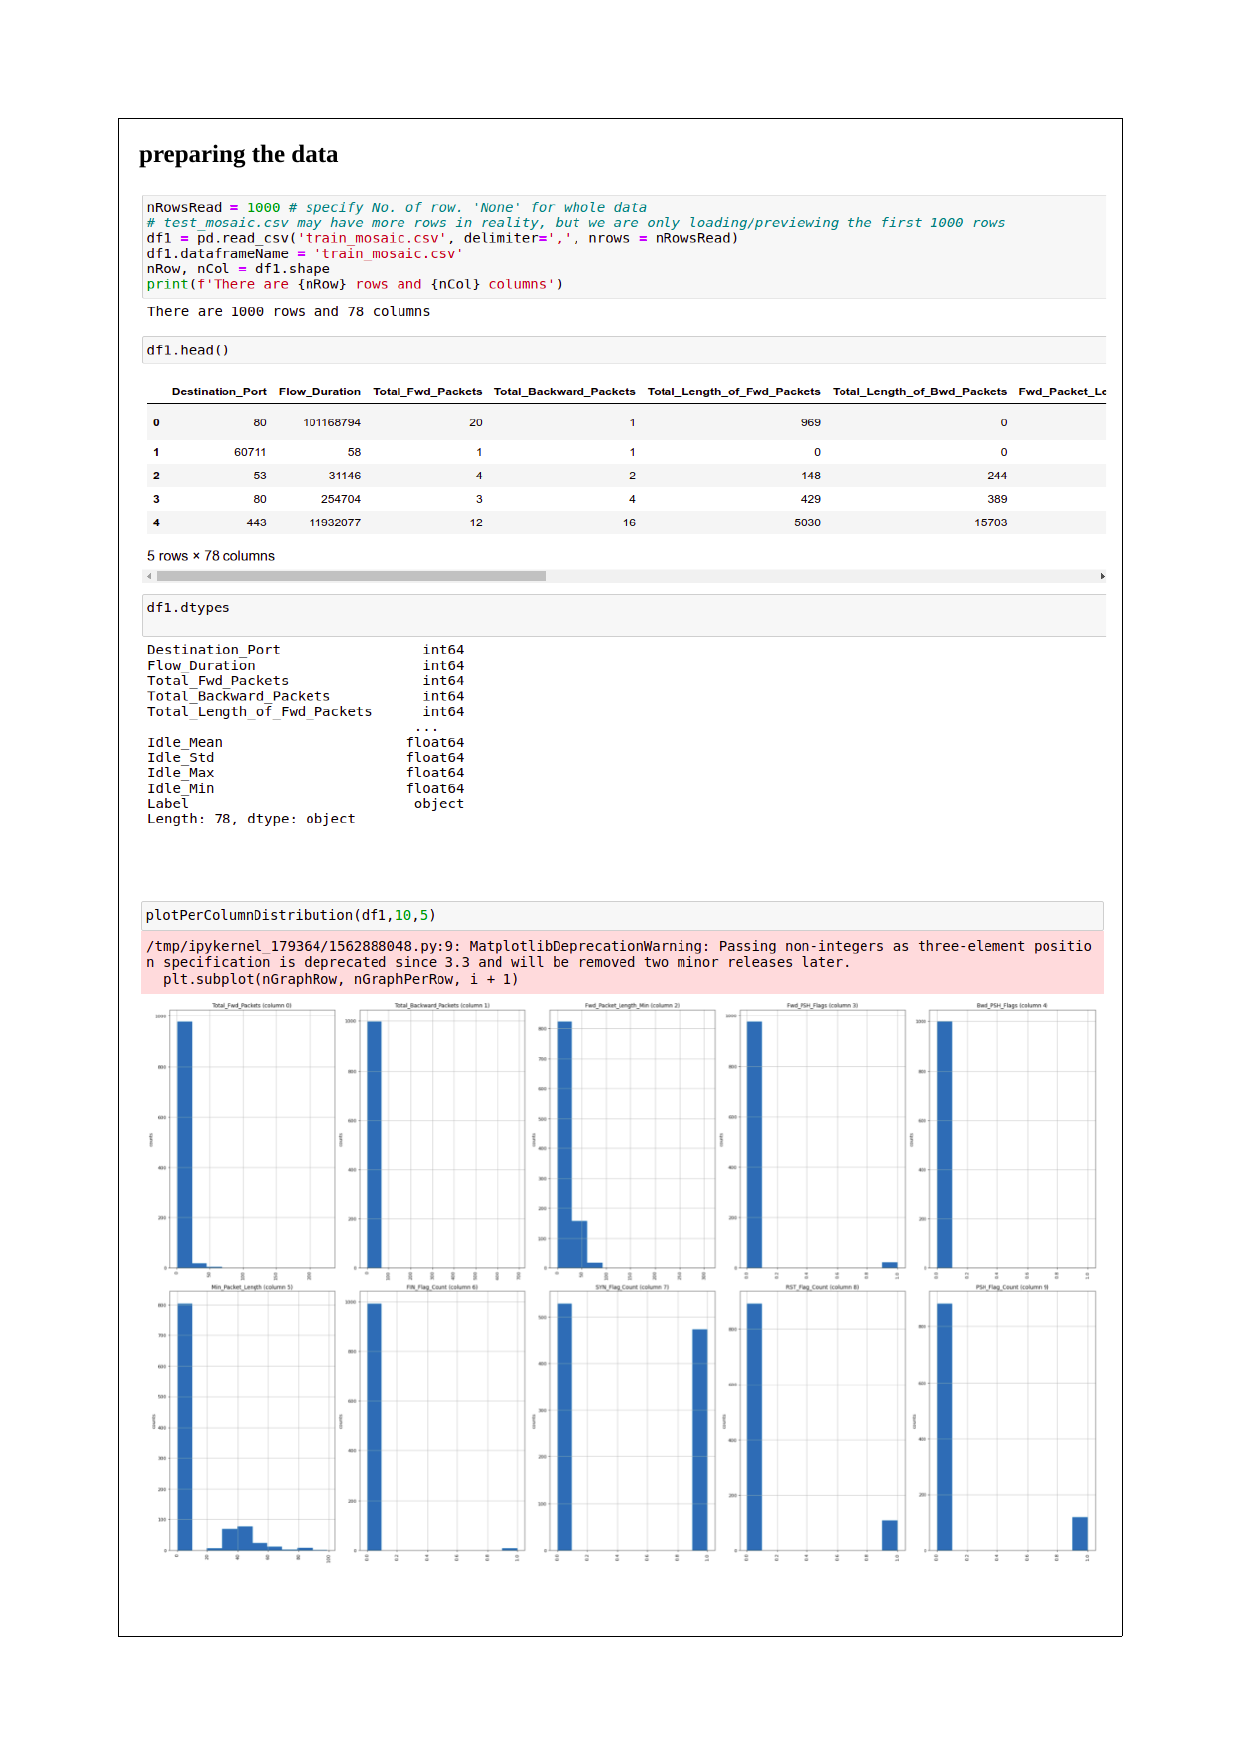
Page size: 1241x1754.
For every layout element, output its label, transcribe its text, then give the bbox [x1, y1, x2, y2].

picture [134, 892, 1107, 1571]
picture [134, 186, 1107, 841]
text preparing the data [139, 139, 1101, 168]
